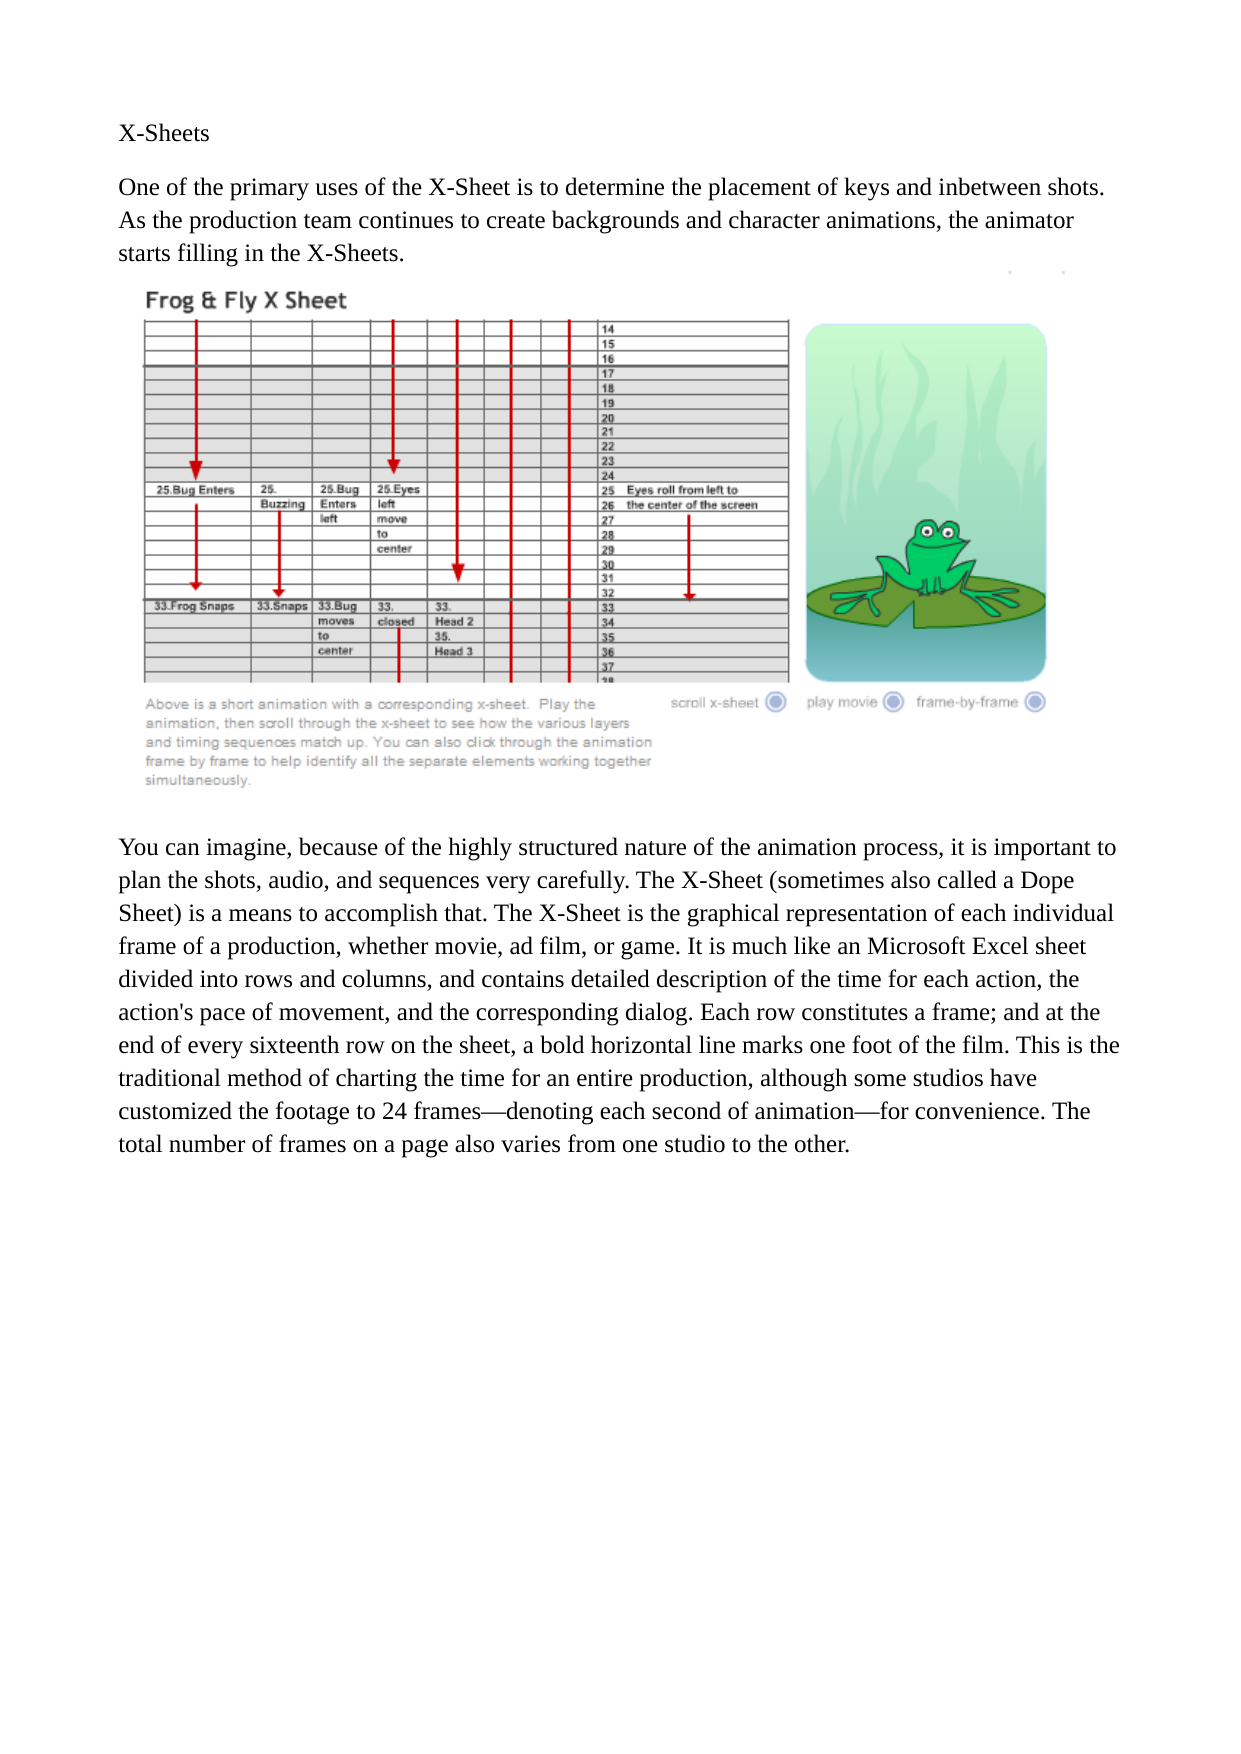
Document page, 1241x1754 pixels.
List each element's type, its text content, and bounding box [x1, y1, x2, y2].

text X-Sheets [118, 118, 1122, 147]
text One of the primary uses of the X-Sheet is to determine the placement of keys and inbetween shots. As the production team continues to create backgrounds and character animations, the animator starts filling in the X-Sheets. [118, 172, 1122, 807]
picture [118, 271, 1094, 807]
text You can imagine, because of the highly structured nature of the animation process, it is important to plan the shots, audio, and sequences very carefully. The X-Sheet (sometimes also called a Dope Sheet) is a means to accomplish that. The X-Sheet is the graphical representation of each individual frame of a production, whether movie, ad film, or game. It is much like an Microsoft Excel sheet divided into rows and columns, and contains detailed description of the time for each action, the action's pace of movement, and the corresponding dialog. Each row constitutes a frame; and at the end of every sixteenth row on the sheet, a bold horizontal line marks one foot of the film. This is the traditional method of charting the time for an entire production, although some studios have customized the footage to 24 frames—denoting each second of animation—for convenience. The total number of frames on a page also varies from one studio to the other. [118, 832, 1122, 1158]
